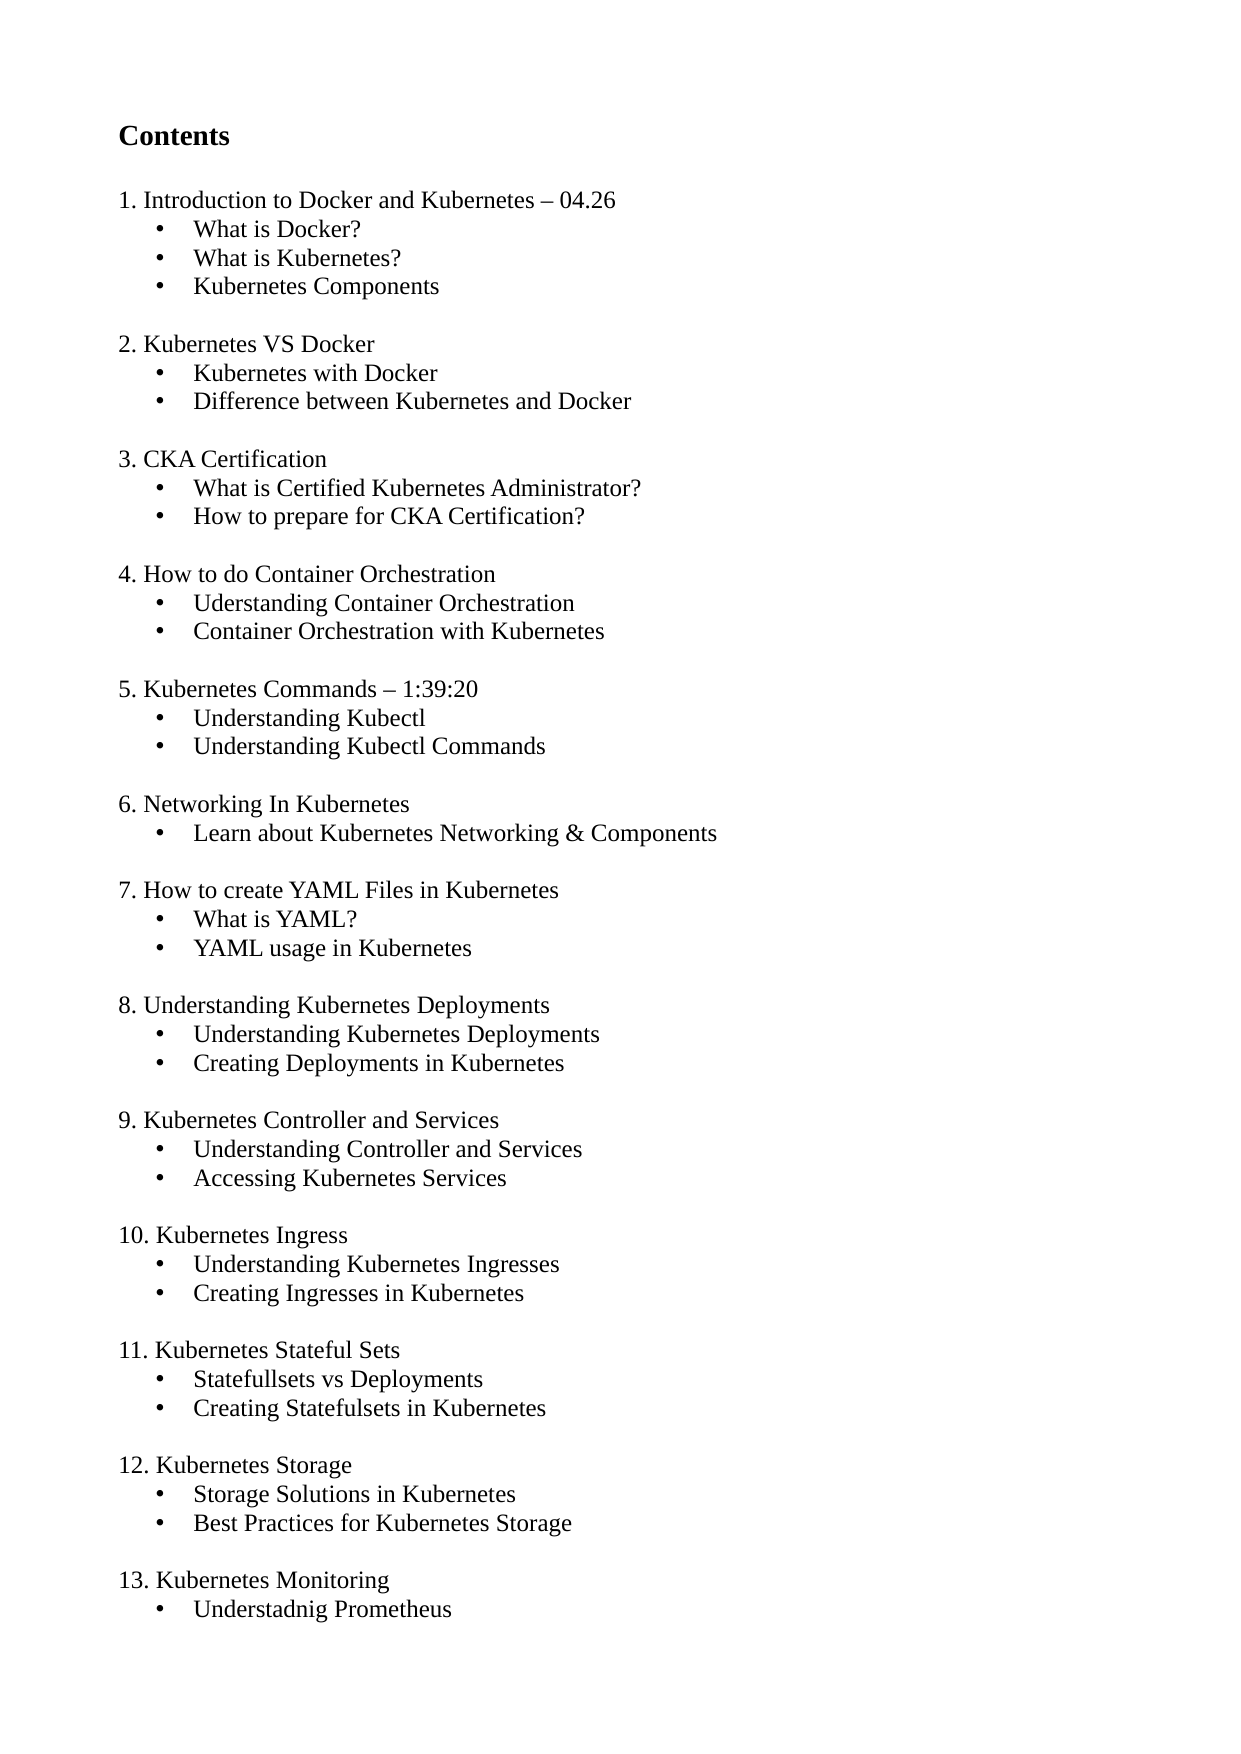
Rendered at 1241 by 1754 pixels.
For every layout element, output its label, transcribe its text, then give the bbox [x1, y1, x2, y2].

list Statefullsets vs Deployments [156, 1364, 1122, 1393]
text 10. Kubernetes Ingress [118, 1220, 1122, 1249]
list Understadnig Prometheus [156, 1594, 1122, 1623]
list Difference between Kubernetes and Docker [156, 386, 1122, 415]
list Storage Solutions in Kubernetes [156, 1479, 1122, 1508]
list Learn about Kubernetes Networking & Components [156, 818, 1122, 846]
list Kubernetes Components [156, 271, 1122, 300]
text 11. Kubernetes Stateful Sets [118, 1335, 1122, 1364]
list What is Kubernetes? [156, 243, 1122, 271]
list What is YAML? [156, 904, 1122, 933]
list Container Orchestration with Kubernetes [156, 616, 1122, 645]
list Kubernetes with Docker [156, 358, 1122, 386]
text 3. CKA Certification [118, 444, 1122, 473]
list Creating Deployments in Kubernetes [156, 1048, 1122, 1076]
text 4. How to do Container Orchestration [118, 559, 1122, 588]
text 6. Networking In Kubernetes [118, 789, 1122, 818]
text 13. Kubernetes Monitoring [118, 1565, 1122, 1594]
list Understanding Kubernetes Deployments [156, 1019, 1122, 1048]
list Understanding Kubectl [156, 703, 1122, 731]
text 7. How to create YAML Files in Kubernetes [118, 875, 1122, 904]
list Creating Statefulsets in Kubernetes [156, 1393, 1122, 1421]
text 9. Kubernetes Controller and Services [118, 1105, 1122, 1134]
list Uderstanding Container Orchestration [156, 588, 1122, 616]
list YAML usage in Kubernetes [156, 933, 1122, 961]
text 5. Kubernetes Commands – 1:39:20 [118, 674, 1122, 703]
text 1. Introduction to Docker and Kubernetes – 04.26 [118, 185, 1122, 214]
list Understanding Kubernetes Ingresses [156, 1249, 1122, 1278]
list How to prepare for CKA Certification? [156, 501, 1122, 530]
list What is Docker? [156, 214, 1122, 243]
text 8. Understanding Kubernetes Deployments [118, 990, 1122, 1019]
text 2. Kubernetes VS Docker [118, 329, 1122, 358]
list Best Practices for Kubernetes Storage [156, 1508, 1122, 1536]
list What is Certified Kubernetes Administrator? [156, 473, 1122, 501]
list Understanding Kubectl Commands [156, 731, 1122, 760]
text 12. Kubernetes Storage [118, 1450, 1122, 1479]
list Creating Ingresses in Kubernetes [156, 1278, 1122, 1306]
text Contents [118, 118, 1122, 152]
list Accessing Kubernetes Services [156, 1163, 1122, 1191]
list Understanding Controller and Services [156, 1134, 1122, 1163]
